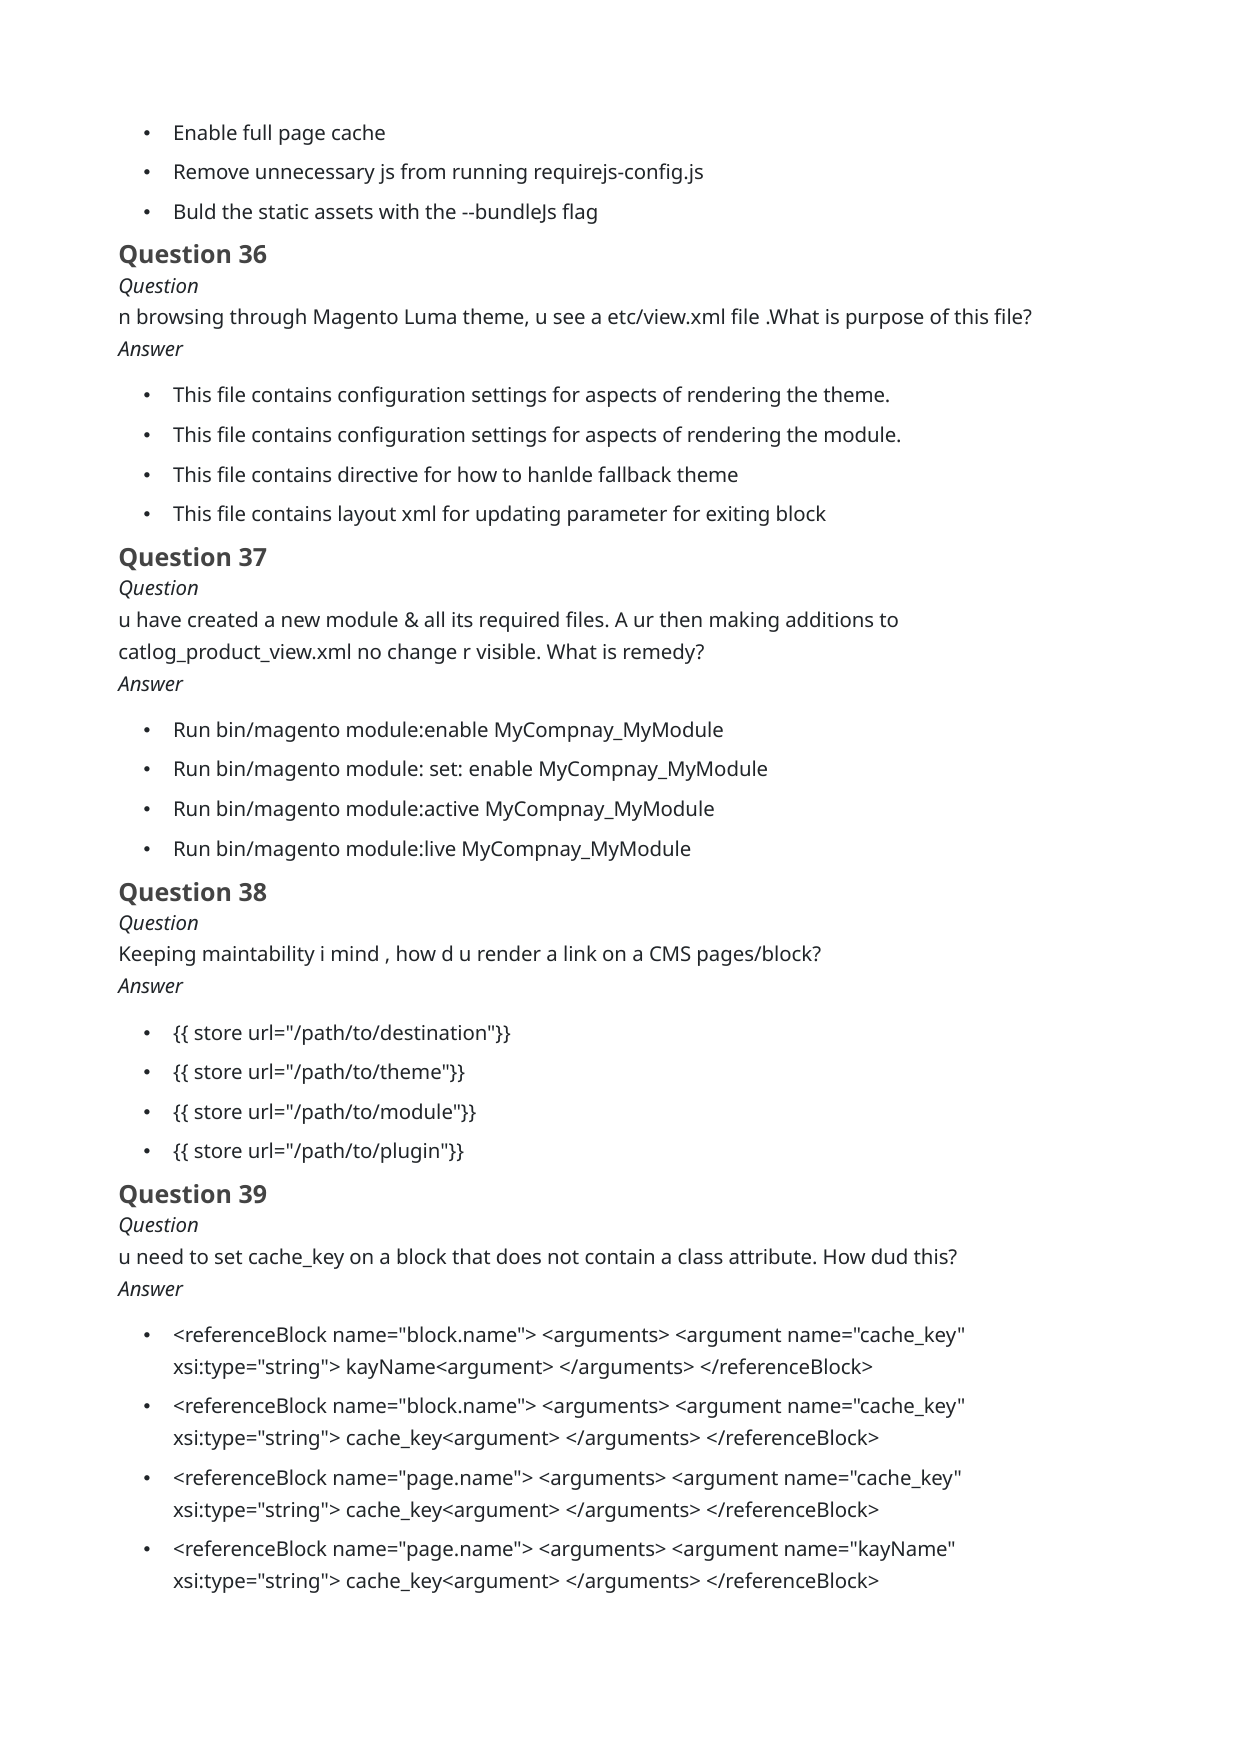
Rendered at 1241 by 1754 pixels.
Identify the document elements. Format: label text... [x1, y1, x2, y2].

text Answer [118, 972, 1122, 999]
list Buld the static assets with the --bundleJs flag [143, 197, 1122, 225]
list <referenceBlock name="page.name"> <arguments> <argument name="cache_key" xsi:type="string"> cache_key<argument> </arguments> </referenceBlock> [143, 1463, 1122, 1523]
subtitle Question 36 [118, 237, 1122, 271]
list Enable full page cache [143, 118, 1122, 146]
text Keeping maintability i mind , how d u render a link on a CMS pages/block? [118, 940, 1122, 968]
text Answer [118, 335, 1122, 362]
subtitle Question 39 [118, 1176, 1122, 1211]
list This file contains directive for how to hanlde fallback theme [143, 460, 1122, 488]
list Run bin/magento module:live MyCompnay_MyModule [143, 834, 1122, 862]
subtitle Question 37 [118, 539, 1122, 574]
text Answer [118, 1274, 1122, 1302]
list {{ store url="/path/to/destination"}} [143, 1018, 1122, 1046]
text Question [118, 1211, 1122, 1238]
text Question [118, 908, 1122, 936]
list Run bin/magento module:enable MyCompnay_MyModule [143, 716, 1122, 743]
list Run bin/magento module: set: enable MyCompnay_MyModule [143, 755, 1122, 783]
list {{ store url="/path/to/theme"}} [143, 1058, 1122, 1085]
list This file contains configuration settings for aspects of rendering the module. [143, 421, 1122, 448]
text u need to set cache_key on a block that does not contain a class attribute. How dud this? [118, 1243, 1122, 1270]
text n browsing through Magento Luma theme, u see a etc/view.xml file .What is purpose of this file? [118, 303, 1122, 331]
subtitle Question 38 [118, 874, 1122, 908]
list Run bin/magento module:active MyCompnay_MyModule [143, 795, 1122, 822]
text Answer [118, 669, 1122, 697]
list <referenceBlock name="block.name"> <arguments> <argument name="cache_key" xsi:type="string"> cache_key<argument> </arguments> </referenceBlock> [143, 1392, 1122, 1452]
list This file contains layout xml for updating parameter for exiting block [143, 500, 1122, 528]
list Remove unnecessary js from running requirejs-config.js [143, 158, 1122, 185]
list <referenceBlock name="page.name"> <arguments> <argument name="kayName" xsi:type="string"> cache_key<argument> </arguments> </referenceBlock> [143, 1535, 1122, 1594]
text u have created a new module & all its required files. A ur then making additions to catlog_product_view.xml no change r visible. What is remedy? [118, 606, 1122, 665]
text Question [118, 271, 1122, 299]
list {{ store url="/path/to/plugin"}} [143, 1137, 1122, 1164]
list This file contains configuration settings for aspects of rendering the theme. [143, 381, 1122, 409]
list {{ store url="/path/to/module"}} [143, 1097, 1122, 1125]
text Question [118, 574, 1122, 602]
list <referenceBlock name="block.name"> <arguments> <argument name="cache_key" xsi:type="string"> kayName<argument> </arguments> </referenceBlock> [143, 1321, 1122, 1380]
